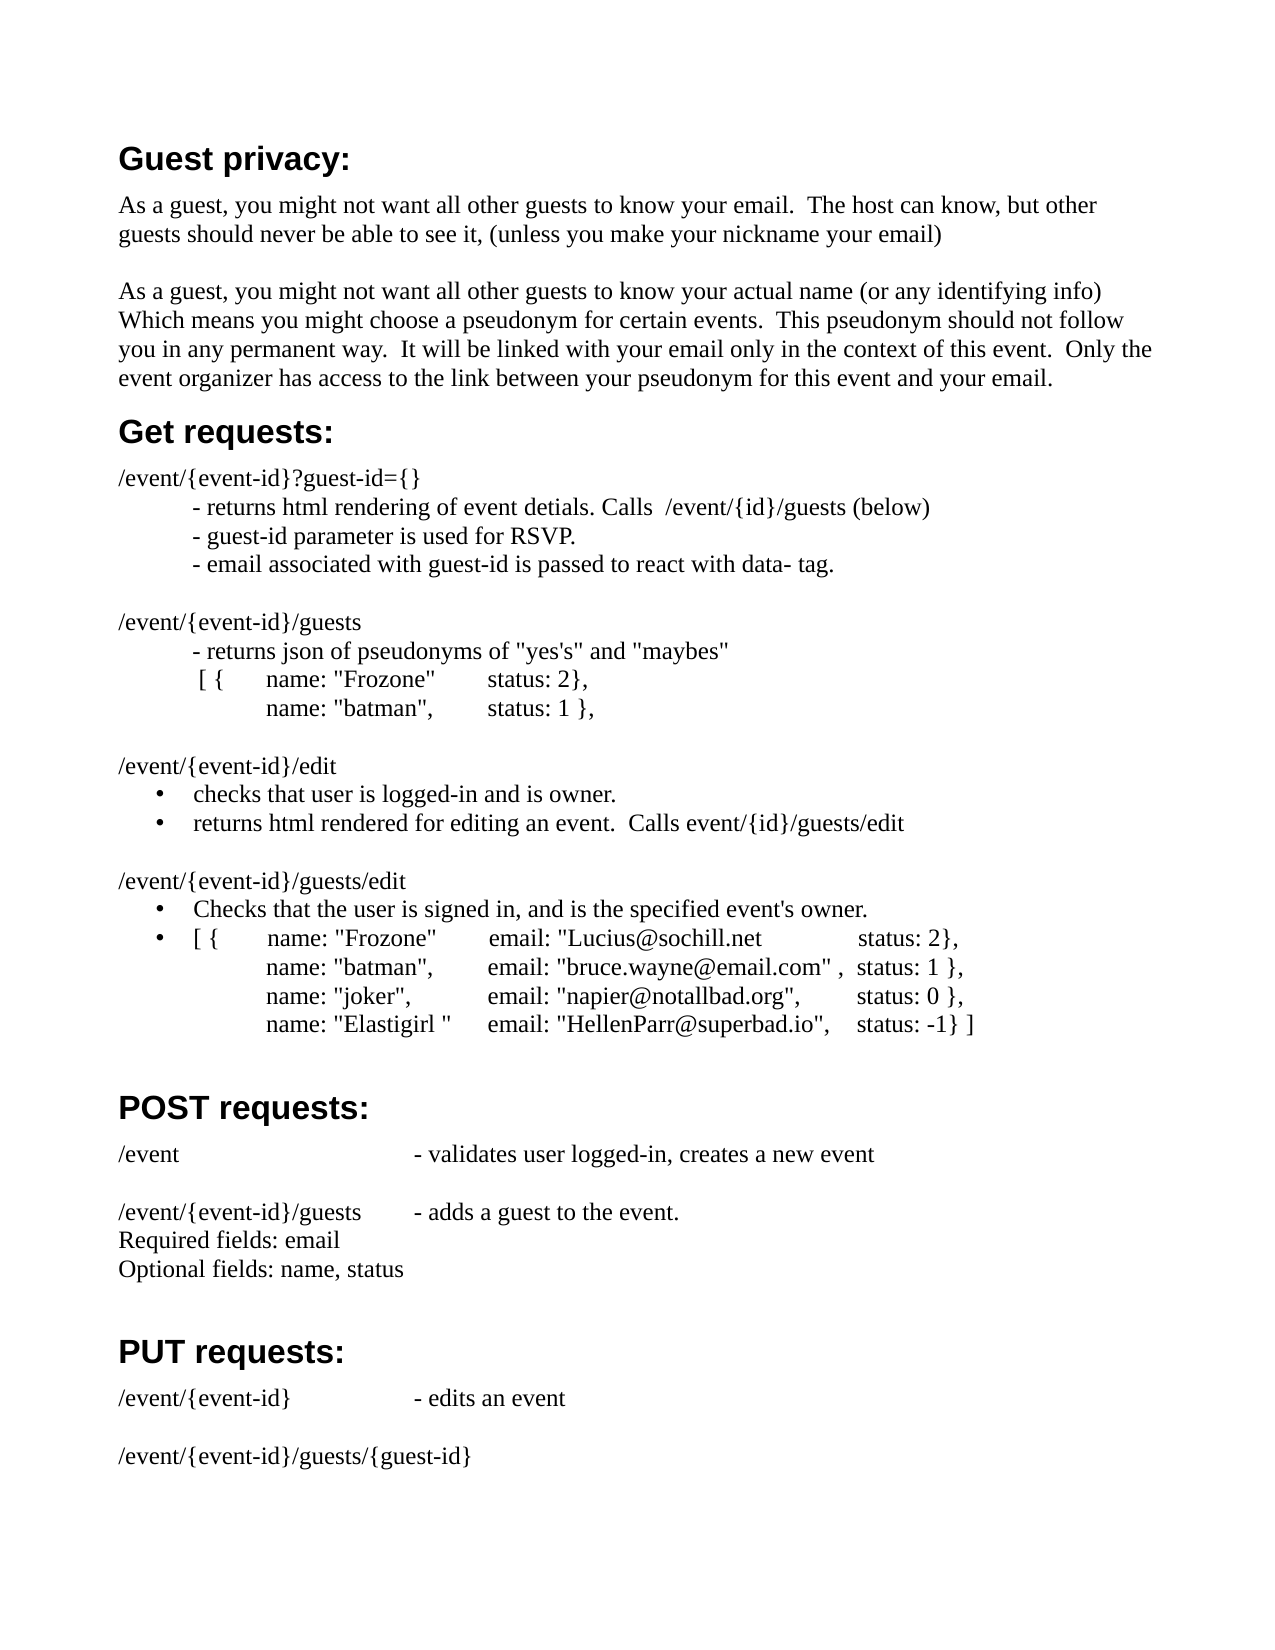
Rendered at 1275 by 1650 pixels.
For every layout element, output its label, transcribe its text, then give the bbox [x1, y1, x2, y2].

list returns html rendered for editing an event. Calls event/{id}/guests/edit [156, 808, 1157, 837]
text /event/{event-id} - edits an event [118, 1383, 1157, 1412]
text name: "batman", email: "bruce.wayne@email.com" , status: 1 }, [118, 952, 1157, 981]
subtitle PUT requests: [118, 1332, 1157, 1371]
text - returns json of pseudonyms of "yes's" and "maybes" [118, 636, 1157, 664]
subtitle Guest privacy: [118, 139, 1157, 178]
text /event/{event-id}/edit [118, 751, 1157, 779]
text - returns html rendering of event detials. Calls /event/{id}/guests (below) [118, 492, 1157, 521]
list [ { name: "Frozone" email: "Lucius@sochill.net status: 2}, [156, 923, 1157, 952]
text /event/{event-id}?guest-id={} [118, 463, 1157, 492]
text [ { name: "Frozone" status: 2}, [118, 664, 1157, 693]
text - guest-id parameter is used for RSVP. [118, 521, 1157, 549]
text Required fields: email [118, 1225, 1157, 1254]
subtitle Get requests: [118, 412, 1157, 451]
text - email associated with guest-id is passed to react with data- tag. [118, 549, 1157, 578]
text name: "joker", email: "napier@notallbad.org", status: 0 }, [118, 981, 1157, 1009]
list Checks that the user is signed in, and is the specified event's owner. [156, 894, 1157, 923]
text /event/{event-id}/guests/edit [118, 866, 1157, 894]
text As a guest, you might not want all other guests to know your actual name (or any identifying info) Which means you might choose a pseudonym for certain events. This pseudonym should not follow you in any permanent way. It will be linked with your email only in the context of this event. Only the event organizer has access to the link between your pseudonym for this event and your email. [118, 276, 1157, 391]
text /event/{event-id}/guests - adds a guest to the event. [118, 1197, 1157, 1225]
text name: "batman", status: 1 }, [118, 693, 1157, 722]
text name: "Elastigirl " email: "HellenParr@superbad.io", status: -1} ] [118, 1009, 1157, 1038]
text /event/{event-id}/guests [118, 607, 1157, 636]
text /event - validates user logged-in, creates a new event [118, 1139, 1157, 1168]
text /event/{event-id}/guests/{guest-id} [118, 1441, 1157, 1470]
text Optional fields: name, status [118, 1254, 1157, 1283]
subtitle POST requests: [118, 1088, 1157, 1127]
list checks that user is logged-in and is owner. [156, 779, 1157, 808]
text As a guest, you might not want all other guests to know your email. The host can know, but other guests should never be able to see it, (unless you make your nickname your email) [118, 190, 1157, 248]
